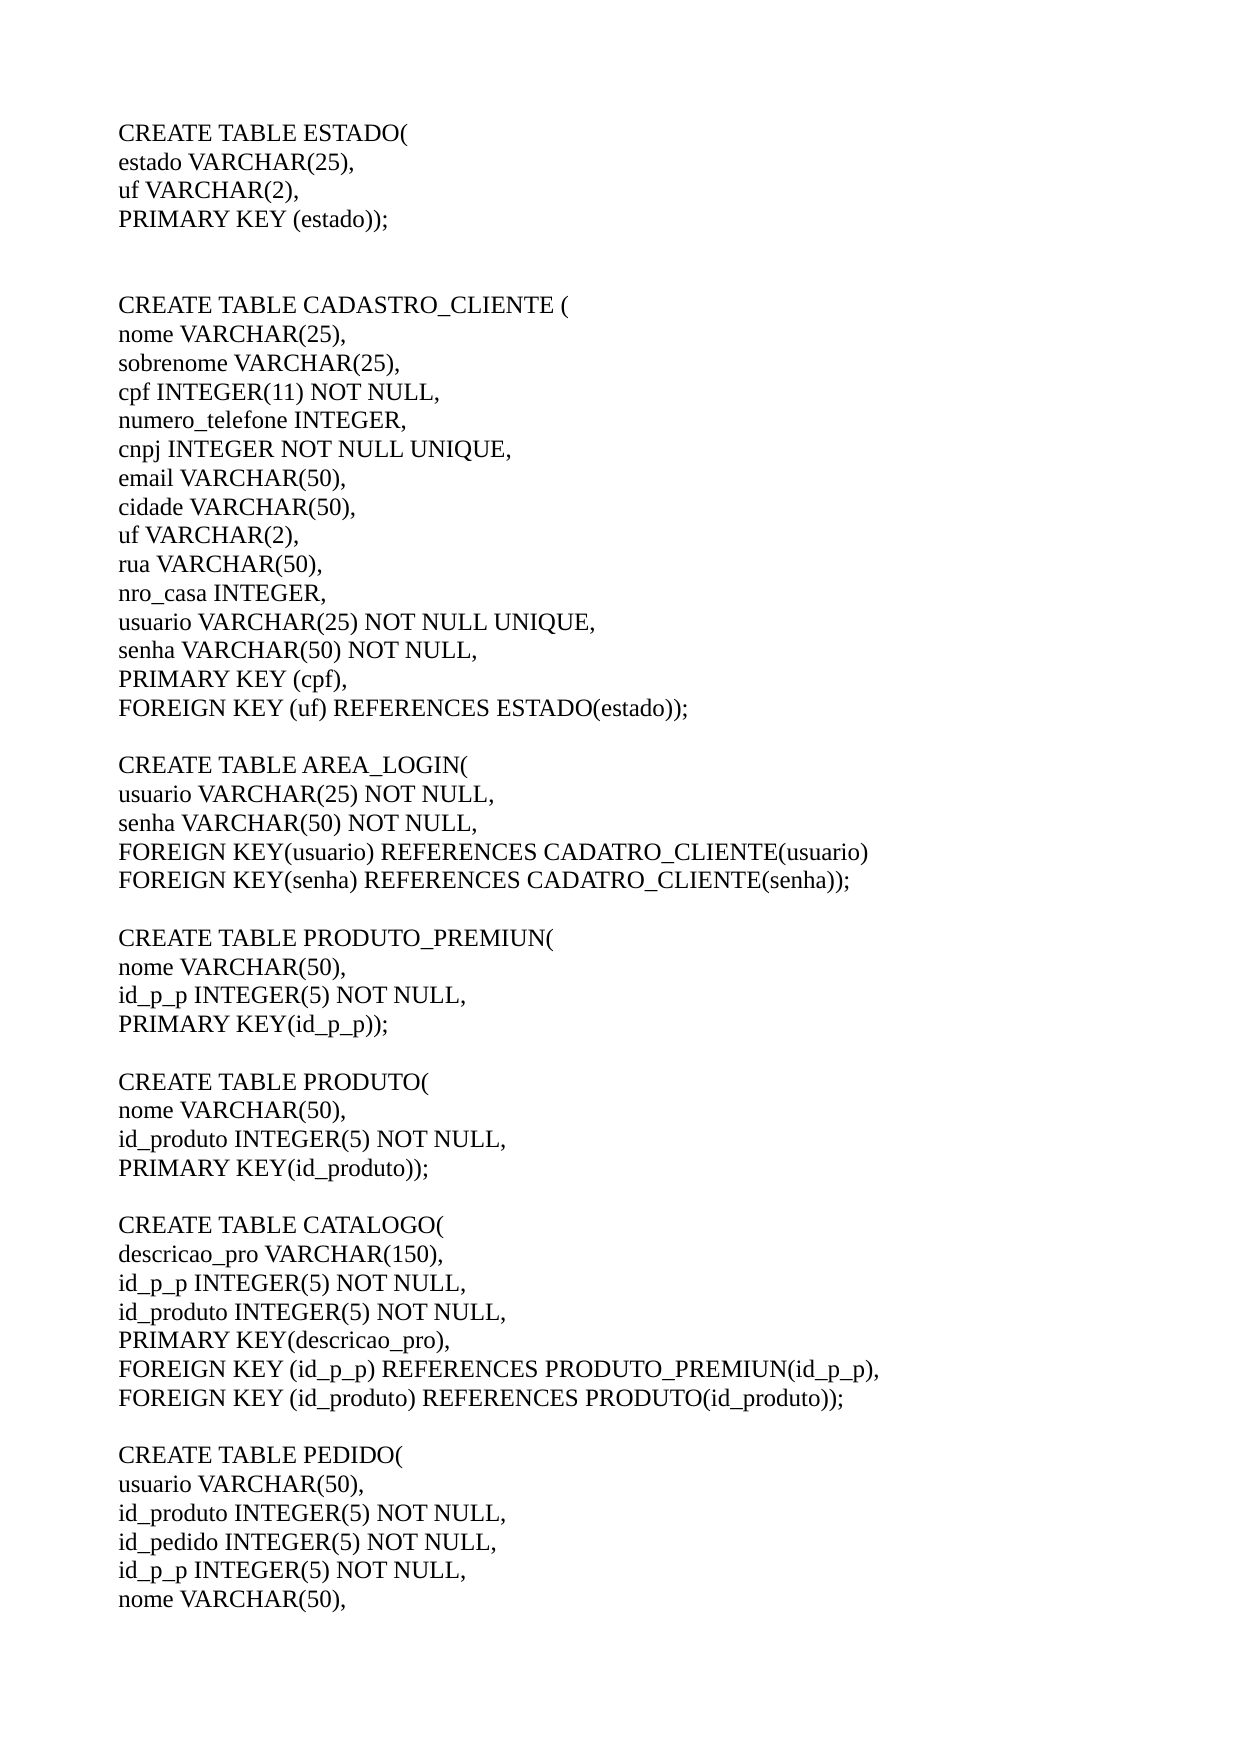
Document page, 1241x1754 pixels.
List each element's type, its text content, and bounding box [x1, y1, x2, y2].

text CREATE TABLE ESTADO( estado VARCHAR(25), uf VARCHAR(2), PRIMARY KEY (estado)); CREATE TABLE CADASTRO_CLIENTE ( nome VARCHAR(25), sobrenome VARCHAR(25), cpf INTEGER(11) NOT NULL, numero_telefone INTEGER, cnpj INTEGER NOT NULL UNIQUE, email VARCHAR(50), cidade VARCHAR(50), uf VARCHAR(2), rua VARCHAR(50), nro_casa INTEGER, usuario VARCHAR(25) NOT NULL UNIQUE, senha VARCHAR(50) NOT NULL, PRIMARY KEY (cpf), FOREIGN KEY (uf) REFERENCES ESTADO(estado)); CREATE TABLE AREA_LOGIN( usuario VARCHAR(25) NOT NULL, senha VARCHAR(50) NOT NULL, FOREIGN KEY(usuario) REFERENCES CADATRO_CLIENTE(usuario) FOREIGN KEY(senha) REFERENCES CADATRO_CLIENTE(senha)); CREATE TABLE PRODUTO_PREMIUN( nome VARCHAR(50), id_p_p INTEGER(5) NOT NULL, PRIMARY KEY(id_p_p)); CREATE TABLE PRODUTO( nome VARCHAR(50), id_produto INTEGER(5) NOT NULL, PRIMARY KEY(id_produto)); CREATE TABLE CATALOGO( descricao_pro VARCHAR(150), id_p_p INTEGER(5) NOT NULL, id_produto INTEGER(5) NOT NULL, PRIMARY KEY(descricao_pro), FOREIGN KEY (id_p_p) REFERENCES PRODUTO_PREMIUN(id_p_p), FOREIGN KEY (id_produto) REFERENCES PRODUTO(id_produto)); CREATE TABLE PEDIDO( usuario VARCHAR(50), id_produto INTEGER(5) NOT NULL, id_pedido INTEGER(5) NOT NULL, id_p_p INTEGER(5) NOT NULL, nome VARCHAR(50), [118, 118, 1122, 1613]
